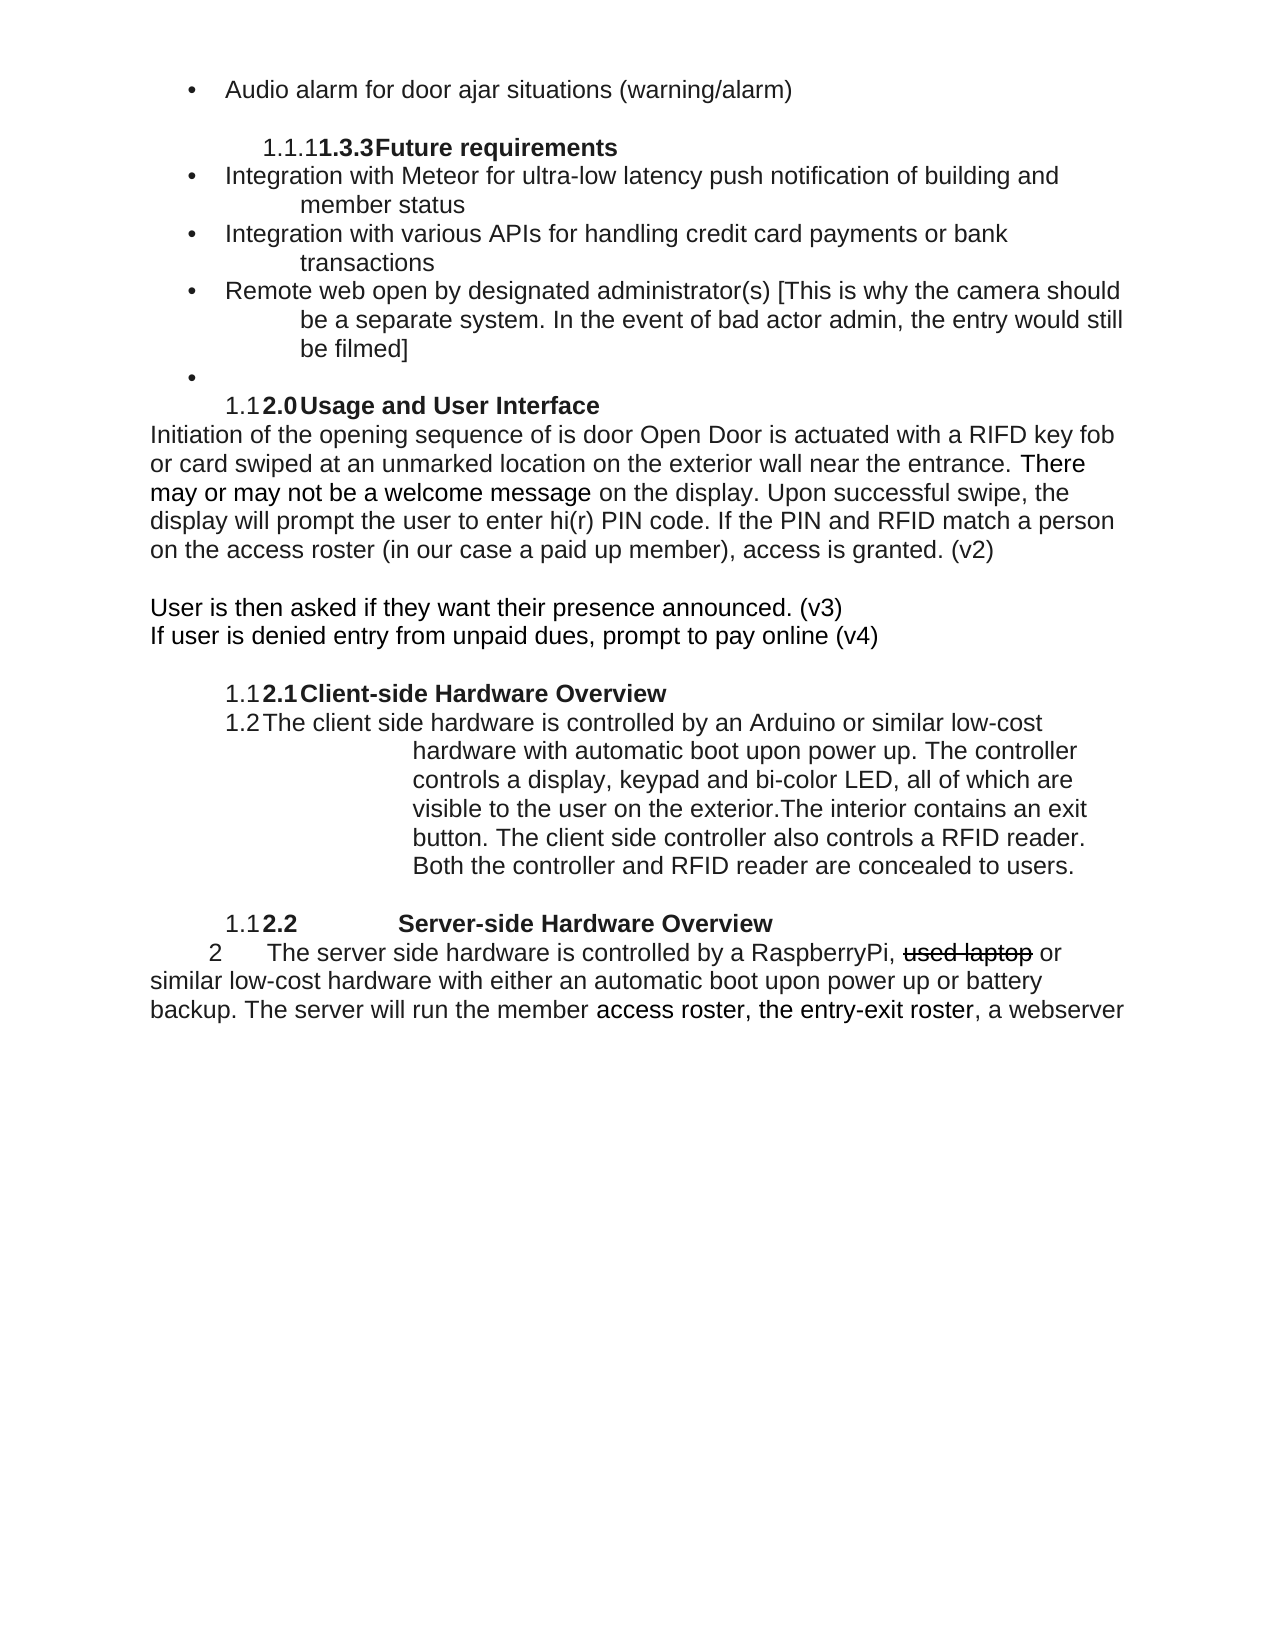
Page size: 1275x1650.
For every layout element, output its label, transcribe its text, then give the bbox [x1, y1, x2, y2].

text Initiation of the opening sequence of is door Open Door is actuated with a RIFD key fob or card swiped at an unmarked location on the exterior wall near the entrance. There may or may not be a welcome message on the display. Upon successful swipe, the display will prompt the user to enter hi(r) PIN code. If the PIN and RFID match a person on the access roster (in our case a paid up member), access is granted. (v2) [150, 420, 1125, 564]
list Integration with various APIs for handling credit card payments or bank transactions [187, 219, 1125, 276]
list The client side hardware is controlled by an Arduino or similar low-cost hardware with automatic boot upon power up. The controller controls a display, keypad and bi-color LED, all of which are visible to the user on the exterior.The interior contains an exit button. The client side controller also controls a RFID reader. Both the controller and RFID reader are concealed to users. [225, 707, 1125, 880]
text If user is denied entry from unpaid dues, prompt to pay online (v4) [150, 621, 1125, 650]
list Integration with Meteor for ultra-low latency push notification of building and member status [187, 161, 1125, 219]
list Remote web open by designated administrator(s) [This is why the camera should be a separate system. In the event of bad actor admin, the entry would still be filmed] [187, 276, 1125, 362]
text User is then asked if they want their presence announced. (v3) [150, 592, 1125, 621]
list 2.1 Client-side Hardware Overview [225, 679, 1125, 707]
list Audio alarm for door ajar situations (warning/alarm) [187, 75, 1125, 104]
list 2.0 Usage and User Interface [225, 391, 1125, 420]
list 2.2 Server-side Hardware Overview [225, 909, 1125, 937]
list 1.3.3 Future requirements [262, 132, 1125, 161]
text 2 The server side hardware is controlled by a RaspberryPi, used laptop or similar low-cost hardware with either an automatic boot upon power up or battery backup. The server will run the member access roster, the entry-exit roster, a webserver [150, 937, 1125, 1024]
